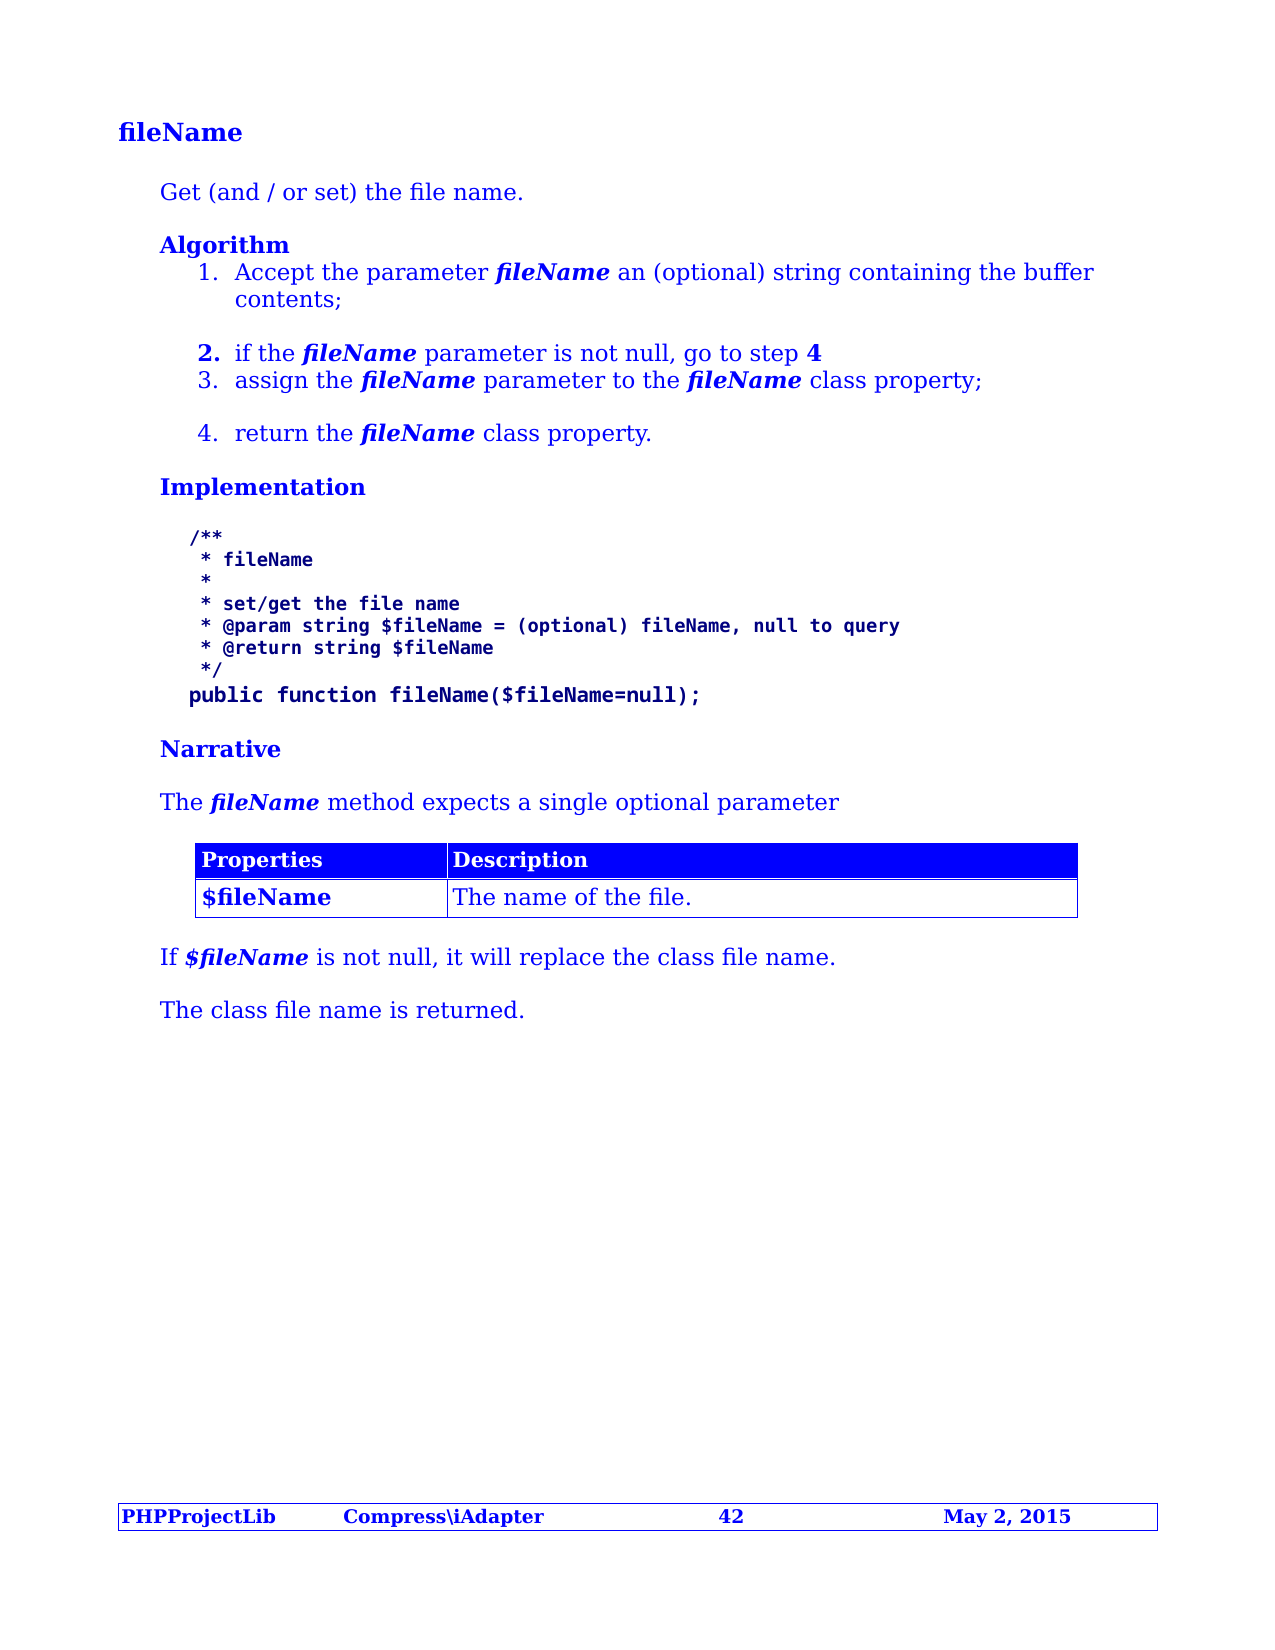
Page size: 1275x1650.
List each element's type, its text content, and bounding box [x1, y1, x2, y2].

table_header Description [448, 844, 1077, 878]
text Narrative [159, 736, 1157, 762]
list assign the fileName parameter to the fileName class property; [197, 366, 1157, 393]
table_cell The name of the file. [448, 880, 1077, 917]
title fileName [118, 118, 1157, 147]
table_cell $fileName [196, 880, 447, 917]
text Get (and / or set) the file name. [159, 179, 1157, 205]
list public function fileName($fileName=null); [189, 680, 1157, 709]
list */ [189, 658, 1157, 680]
list * set/get the file name [189, 593, 1157, 615]
text If $fileName is not null, it will replace the class file name. [159, 944, 1157, 970]
list Accept the parameter fileName an (optional) string containing the buffer contents; [197, 259, 1157, 313]
list /** [189, 527, 1157, 549]
text Algorithm [159, 232, 1157, 259]
list * [189, 571, 1157, 593]
table_header Properties [196, 844, 447, 878]
text Implementation [159, 474, 1157, 501]
text The fileName method expects a single optional parameter [159, 789, 1157, 816]
list * @param string $fileName = (optional) fileName, null to query [189, 615, 1157, 637]
text The class file name is returned. [159, 997, 1157, 1024]
list if the fileName parameter is not null, go to step 4 [197, 339, 1157, 366]
list return the fileName class property. [197, 420, 1157, 447]
list * @return string $fileName [189, 637, 1157, 658]
list * fileName [189, 549, 1157, 571]
